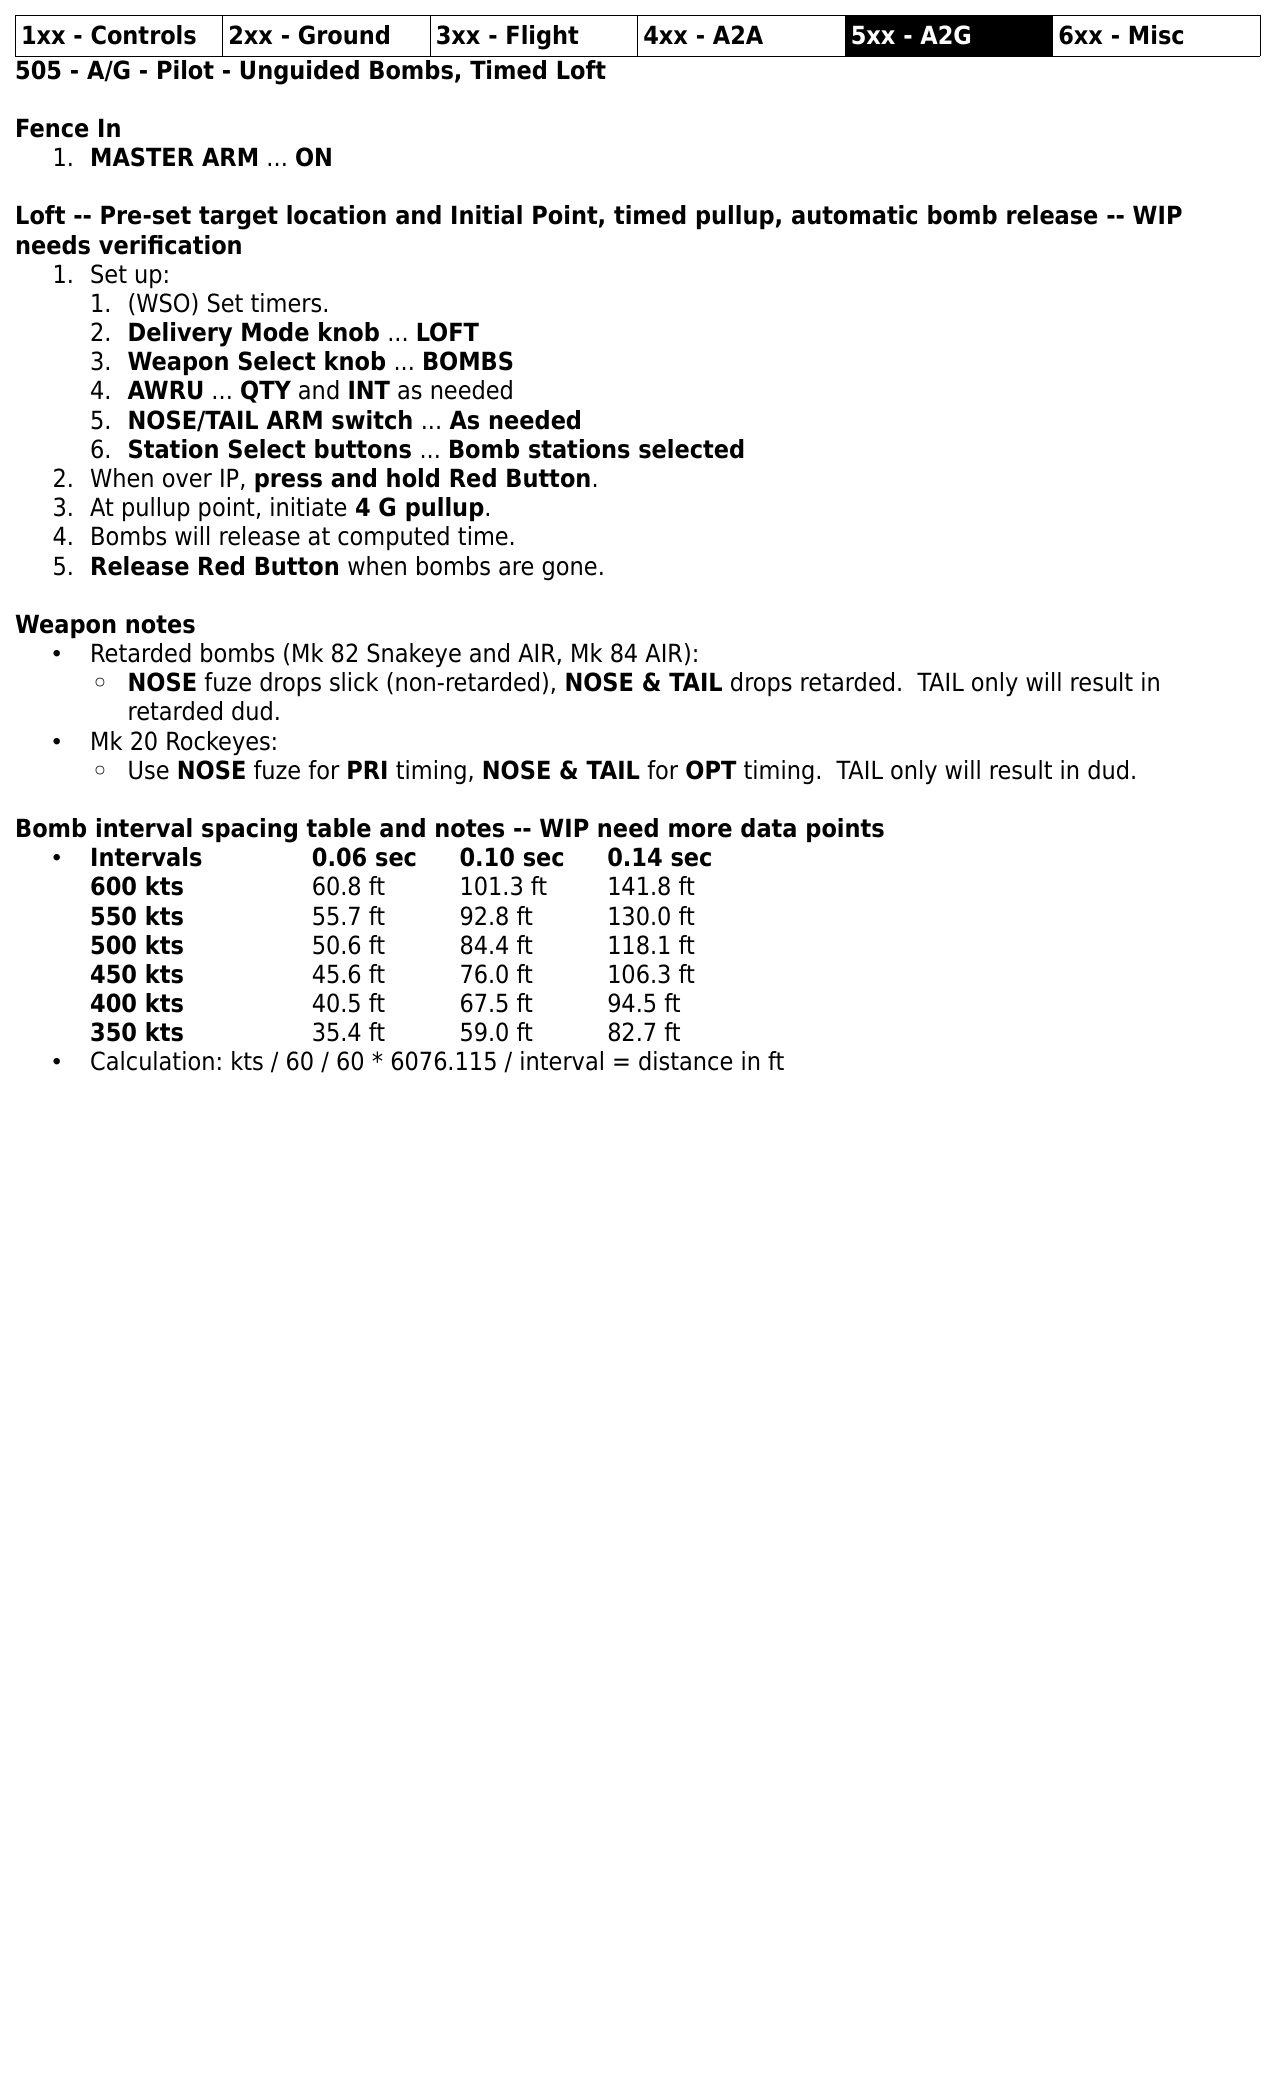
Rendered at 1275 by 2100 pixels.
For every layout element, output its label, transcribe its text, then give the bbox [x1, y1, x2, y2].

text Loft -- Pre-set target location and Initial Point, timed pullup, automatic bomb release -- WIP needs verification [15, 202, 1260, 260]
list Intervals 0.06 sec 0.10 sec 0.14 sec [52, 843, 1260, 872]
table_header 5xx - A2G [846, 16, 1052, 56]
list 600 kts 60.8 ft 101.3 ft 141.8 ft [52, 872, 1260, 902]
table_header 6xx - Misc [1053, 16, 1260, 56]
list Set up: [52, 260, 1260, 289]
list 500 kts 50.6 ft 84.4 ft 118.1 ft [52, 931, 1260, 960]
list Bombs will release at computed time. [52, 522, 1260, 552]
table_header 4xx - A2A [638, 16, 845, 56]
list AWRU ... QTY and INT as needed [90, 377, 1260, 406]
list 400 kts 40.5 ft 67.5 ft 94.5 ft [52, 989, 1260, 1018]
text Bomb interval spacing table and notes -- WIP need more data points [15, 814, 1260, 843]
list At pullup point, initiate 4 G pullup. [52, 493, 1260, 522]
list Use NOSE fuze for PRI timing, NOSE & TAIL for OPT timing. TAIL only will result in dud. [90, 756, 1260, 785]
text Fence In [15, 114, 1260, 143]
text 505 - A/G - Pilot - Unguided Bombs, Timed Loft [15, 57, 1260, 85]
list Weapon Select knob ... BOMBS [90, 347, 1260, 377]
list 450 kts 45.6 ft 76.0 ft 106.3 ft [52, 960, 1260, 989]
list When over IP, press and hold Red Button. [52, 464, 1260, 493]
text Weapon notes [15, 610, 1260, 639]
list 550 kts 55.7 ft 92.8 ft 130.0 ft [52, 902, 1260, 931]
list 350 kts 35.4 ft 59.0 ft 82.7 ft [52, 1018, 1260, 1047]
list MASTER ARM ... ON [52, 143, 1260, 172]
list Mk 20 Rockeyes: [52, 727, 1260, 756]
list Release Red Button when bombs are gone. [52, 552, 1260, 581]
list NOSE fuze drops slick (non-retarded), NOSE & TAIL drops retarded. TAIL only will result in retarded dud. [90, 668, 1260, 727]
table_header 1xx - Controls [16, 16, 222, 56]
list Station Select buttons ... Bomb stations selected [90, 435, 1260, 464]
list Retarded bombs (Mk 82 Snakeye and AIR, Mk 84 AIR): [52, 639, 1260, 668]
list NOSE/TAIL ARM switch ... As needed [90, 406, 1260, 435]
table_header 2xx - Ground [223, 16, 430, 56]
table_header 3xx - Flight [431, 16, 637, 56]
list (WSO) Set timers. [90, 289, 1260, 318]
list Delivery Mode knob ... LOFT [90, 318, 1260, 347]
list Calculation: kts / 60 / 60 * 6076.115 / interval = distance in ft [52, 1047, 1260, 1077]
